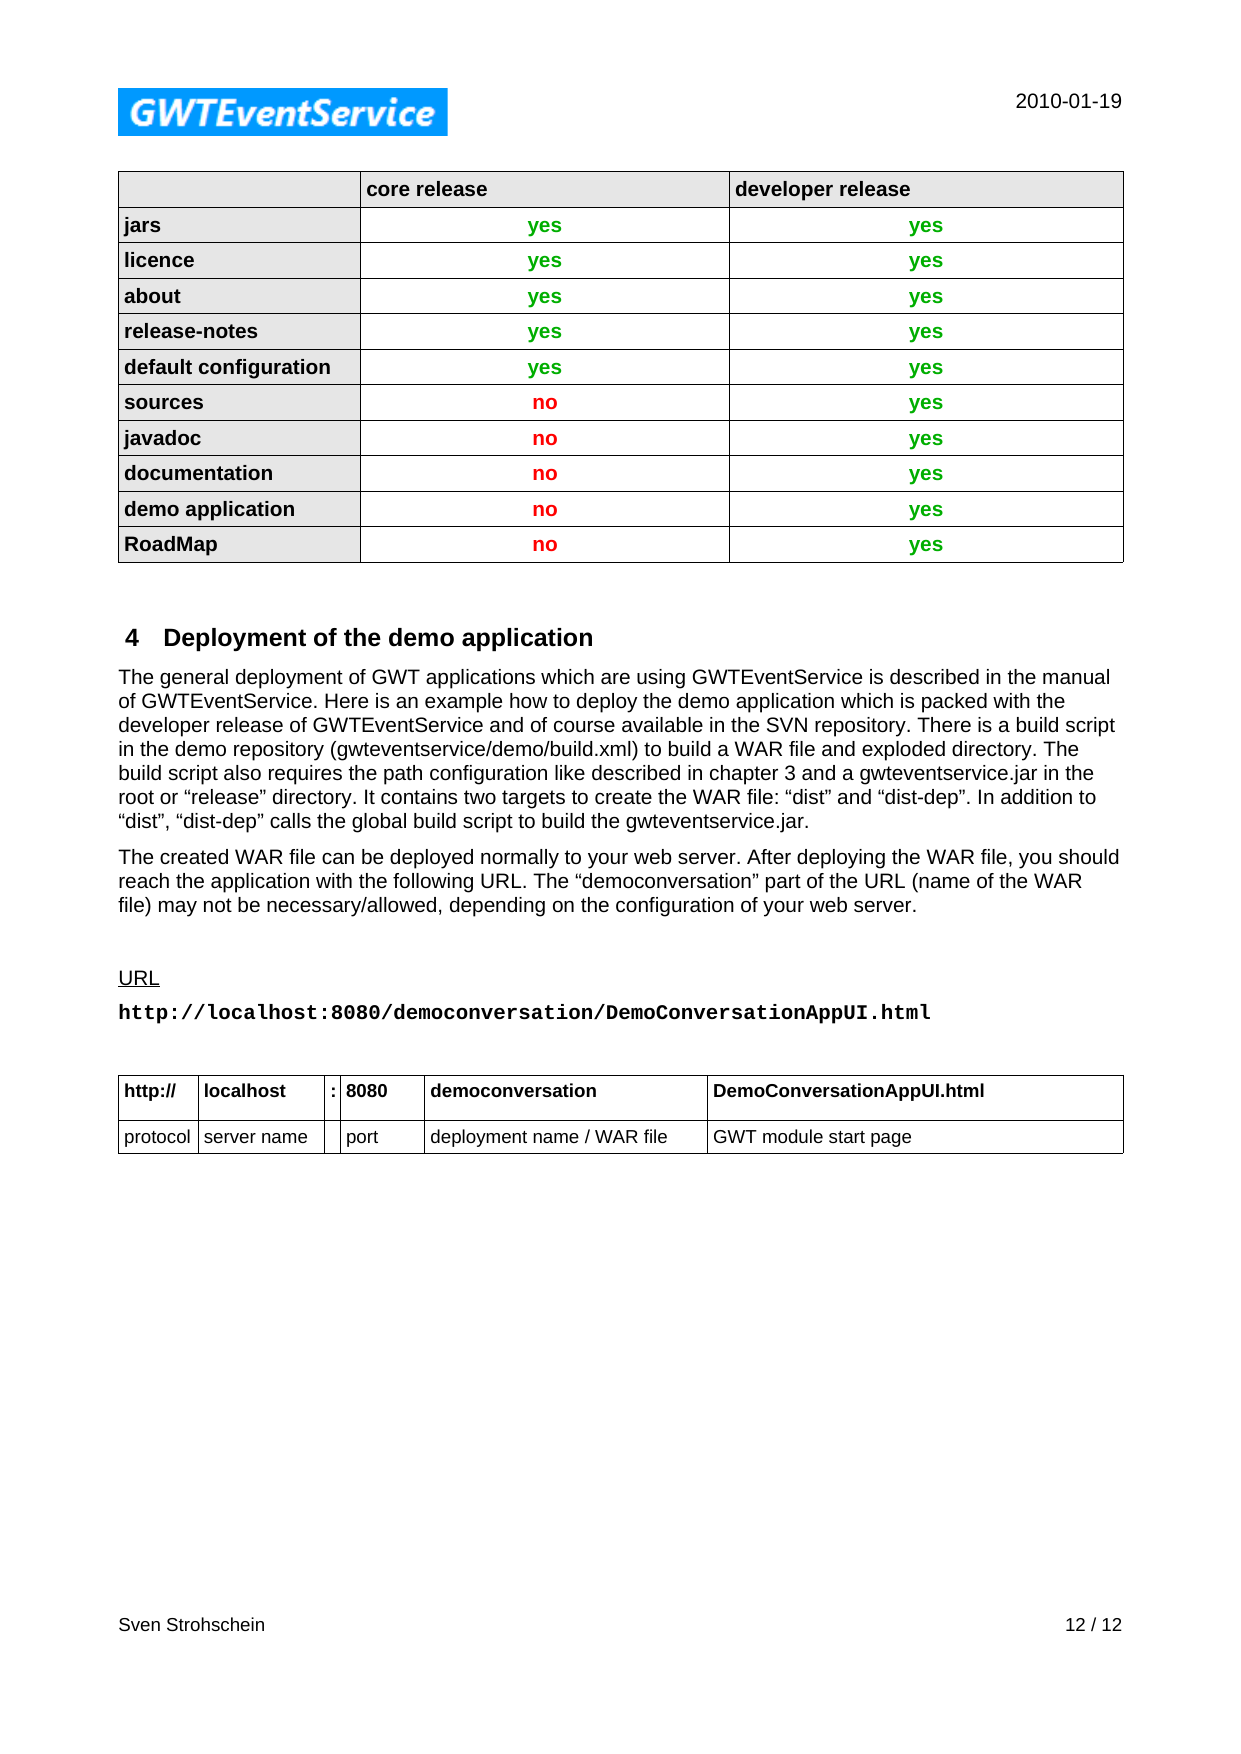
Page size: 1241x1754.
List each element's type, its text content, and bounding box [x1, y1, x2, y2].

table_cell no [361, 456, 729, 491]
text The created WAR file can be deployed normally to your web server. After deploying the WAR file, you should reach the application with the following URL. The “democonversation” part of the URL (name of the WAR file) may not be necessary/allowed, depending on the configuration of your web server. [118, 845, 1122, 917]
table_header 8080 [341, 1076, 424, 1120]
table_cell yes [730, 492, 1123, 526]
table_header democonversation [425, 1076, 707, 1120]
table_cell licence [119, 243, 360, 278]
table_cell release-notes [119, 314, 360, 349]
table_cell yes [730, 350, 1123, 384]
table_cell no [361, 385, 729, 420]
table_header : [325, 1076, 340, 1120]
table_cell protocol [119, 1121, 198, 1153]
table_cell documentation [119, 456, 360, 491]
table_header core release [361, 172, 729, 207]
table_header DemoConversationAppUI.html [708, 1076, 1123, 1120]
table_cell default configuration [119, 350, 360, 384]
table_cell sources [119, 385, 360, 420]
table_cell no [361, 421, 729, 455]
table_cell [325, 1121, 340, 1153]
table_cell about [119, 279, 360, 313]
table_cell jars [119, 208, 360, 242]
table_cell yes [361, 243, 729, 278]
table_cell deployment name / WAR file [425, 1121, 707, 1153]
table_cell yes [730, 314, 1123, 349]
table_cell yes [361, 350, 729, 384]
table_cell no [361, 527, 729, 562]
table_header http:// [119, 1076, 198, 1120]
table_cell yes [730, 208, 1123, 242]
table_cell javadoc [119, 421, 360, 455]
table_cell GWT module start page [708, 1121, 1123, 1153]
text URL [118, 965, 1122, 989]
table_cell demo application [119, 492, 360, 526]
table_cell server name [199, 1121, 324, 1153]
picture [118, 88, 448, 136]
table_cell yes [730, 385, 1123, 420]
text http://localhost:8080/democonversation/DemoConversationAppUI.html [118, 1002, 1122, 1026]
table_header localhost [199, 1076, 324, 1120]
table_header [119, 172, 360, 207]
subtitle Deployment of the demo application [118, 623, 1122, 652]
table_cell no [361, 492, 729, 526]
table_cell yes [730, 279, 1123, 313]
table_cell yes [730, 243, 1123, 278]
table_header developer release [730, 172, 1123, 207]
table_cell RoadMap [119, 527, 360, 562]
table_cell yes [361, 314, 729, 349]
table_cell yes [730, 527, 1123, 562]
table_cell yes [361, 279, 729, 313]
text The general deployment of GWT applications which are using GWTEventService is described in the manual of GWTEventService. Here is an example how to deploy the demo application which is packed with the developer release of GWTEventService and of course available in the SVN repository. There is a build script in the demo repository (gwteventservice/demo/build.xml) to build a WAR file and exploded directory. The build script also requires the path configuration like described in chapter 3 and a gwteventservice.jar in the root or “release” directory. It contains two targets to create the WAR file: “dist” and “dist-dep”. In addition to “dist”, “dist-dep” calls the global build script to build the gwteventservice.jar. [118, 665, 1122, 832]
table_cell port [341, 1121, 424, 1153]
table_cell yes [361, 208, 729, 242]
table_cell yes [730, 421, 1123, 455]
table_cell yes [730, 456, 1123, 491]
